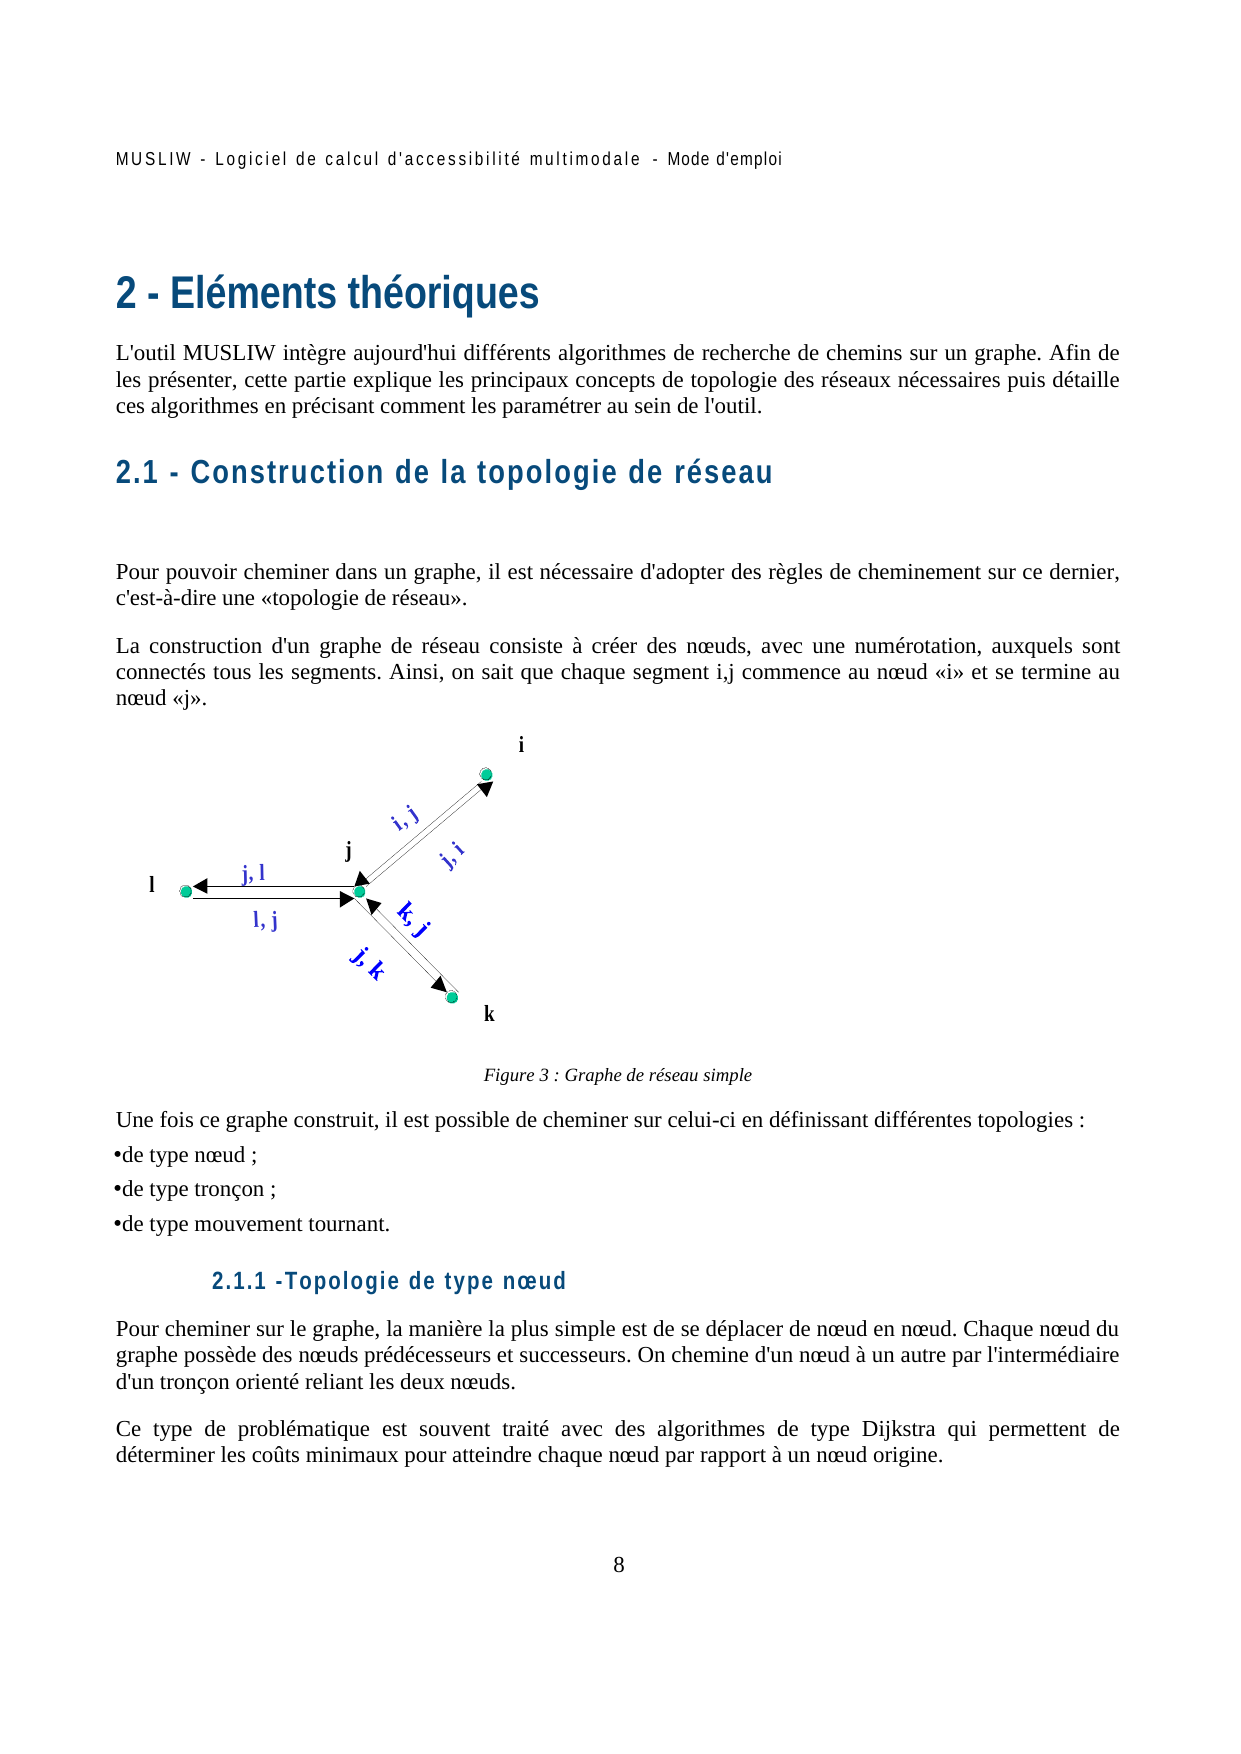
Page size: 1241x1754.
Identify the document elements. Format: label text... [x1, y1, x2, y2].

text Ce type de problématique est souvent traité avec des algorithmes de type Dijkstra qui permettent de déterminer les coûts minimaux pour atteindre chaque nœud par rapport à un nœud origine. [116, 1415, 1122, 1468]
text Une fois ce graphe construit, il est possible de cheminer sur celui-ci en définissant différentes topologies : [116, 1106, 1122, 1132]
subtitle Construction de la topologie de réseau [116, 452, 1122, 490]
list de type tronçon ; [114, 1175, 1127, 1202]
text Figure 3 : Graphe de réseau simple [116, 1064, 1122, 1085]
list de type nœud ; [114, 1141, 1127, 1167]
text L'outil MUSLIW intègre aujourd'hui différents algorithmes de recherche de chemins sur un graphe. Afin de les présenter, cette partie explique les principaux concepts de topologie des réseaux nécessaires puis détaille ces algorithmes en précisant comment les paramétrer au sein de l'outil. [116, 339, 1122, 418]
subtitle Eléments théoriques [116, 266, 1122, 319]
text Pour pouvoir cheminer dans un graphe, il est nécessaire d'adopter des règles de cheminement sur ce dernier, c'est-à-dire une «topologie de réseau». [116, 558, 1122, 611]
subtitle Topologie de type nœud [211, 1266, 1122, 1294]
list de type mouvement tournant. [114, 1210, 1127, 1236]
text La construction d'un graphe de réseau consiste à créer des nœuds, avec une numérotation, auxquels sont connectés tous les segments. Ainsi, on sait que chaque segment i,j commence au nœud «i» et se termine au nœud «j». [116, 632, 1122, 711]
text Pour cheminer sur le graphe, la manière la plus simple est de se déplacer de nœud en nœud. Chaque nœud du graphe possède des nœuds prédécesseurs et successeurs. On chemine d'un nœud à un autre par l'intermédiaire d'un tronçon orienté reliant les deux nœuds. [116, 1315, 1122, 1394]
